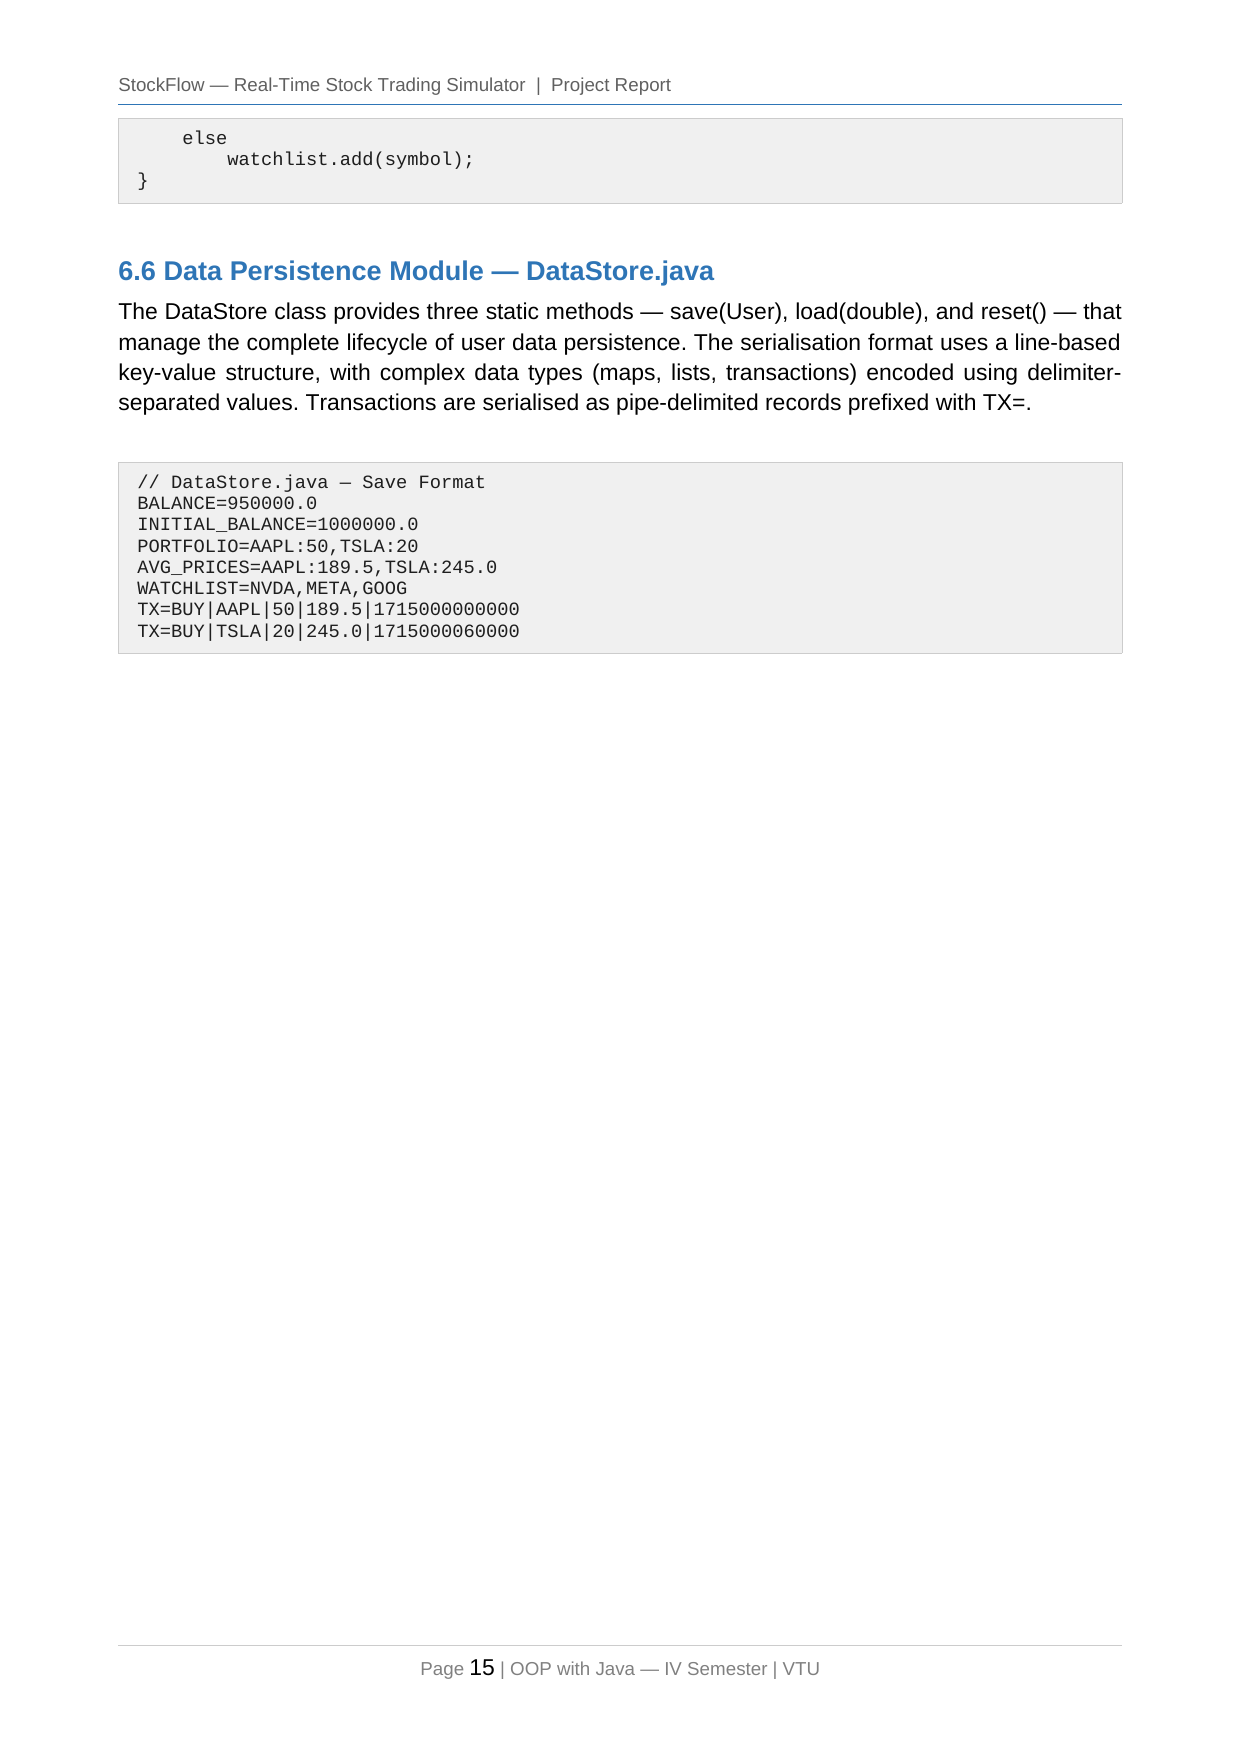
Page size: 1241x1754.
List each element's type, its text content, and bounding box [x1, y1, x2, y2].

table_header // DataStore.java — Save Format BALANCE=950000.0 INITIAL_BALANCE=1000000.0 PORTFOLIO=AAPL:50,TSLA:20 AVG_PRICES=AAPL:189.5,TSLA:245.0 WATCHLIST=NVDA,META,GOOG TX=BUY|AAPL|50|189.5|1715000000000 TX=BUY|TSLA|20|245.0|1715000060000 [119, 463, 1122, 653]
text The DataStore class provides three static methods — save(User), load(double), and reset() — that manage the complete lifecycle of user data persistence. The serialisation format uses a line-based key-value structure, with complex data types (maps, lists, transactions) encoded using delimiter-separated values. Transactions are serialised as pipe-delimited records prefixed with TX=. [118, 298, 1122, 415]
table_header else watchlist.add(symbol); } [119, 119, 1122, 203]
subtitle 6.6 Data Persistence Module — DataStore.java [118, 254, 1122, 286]
